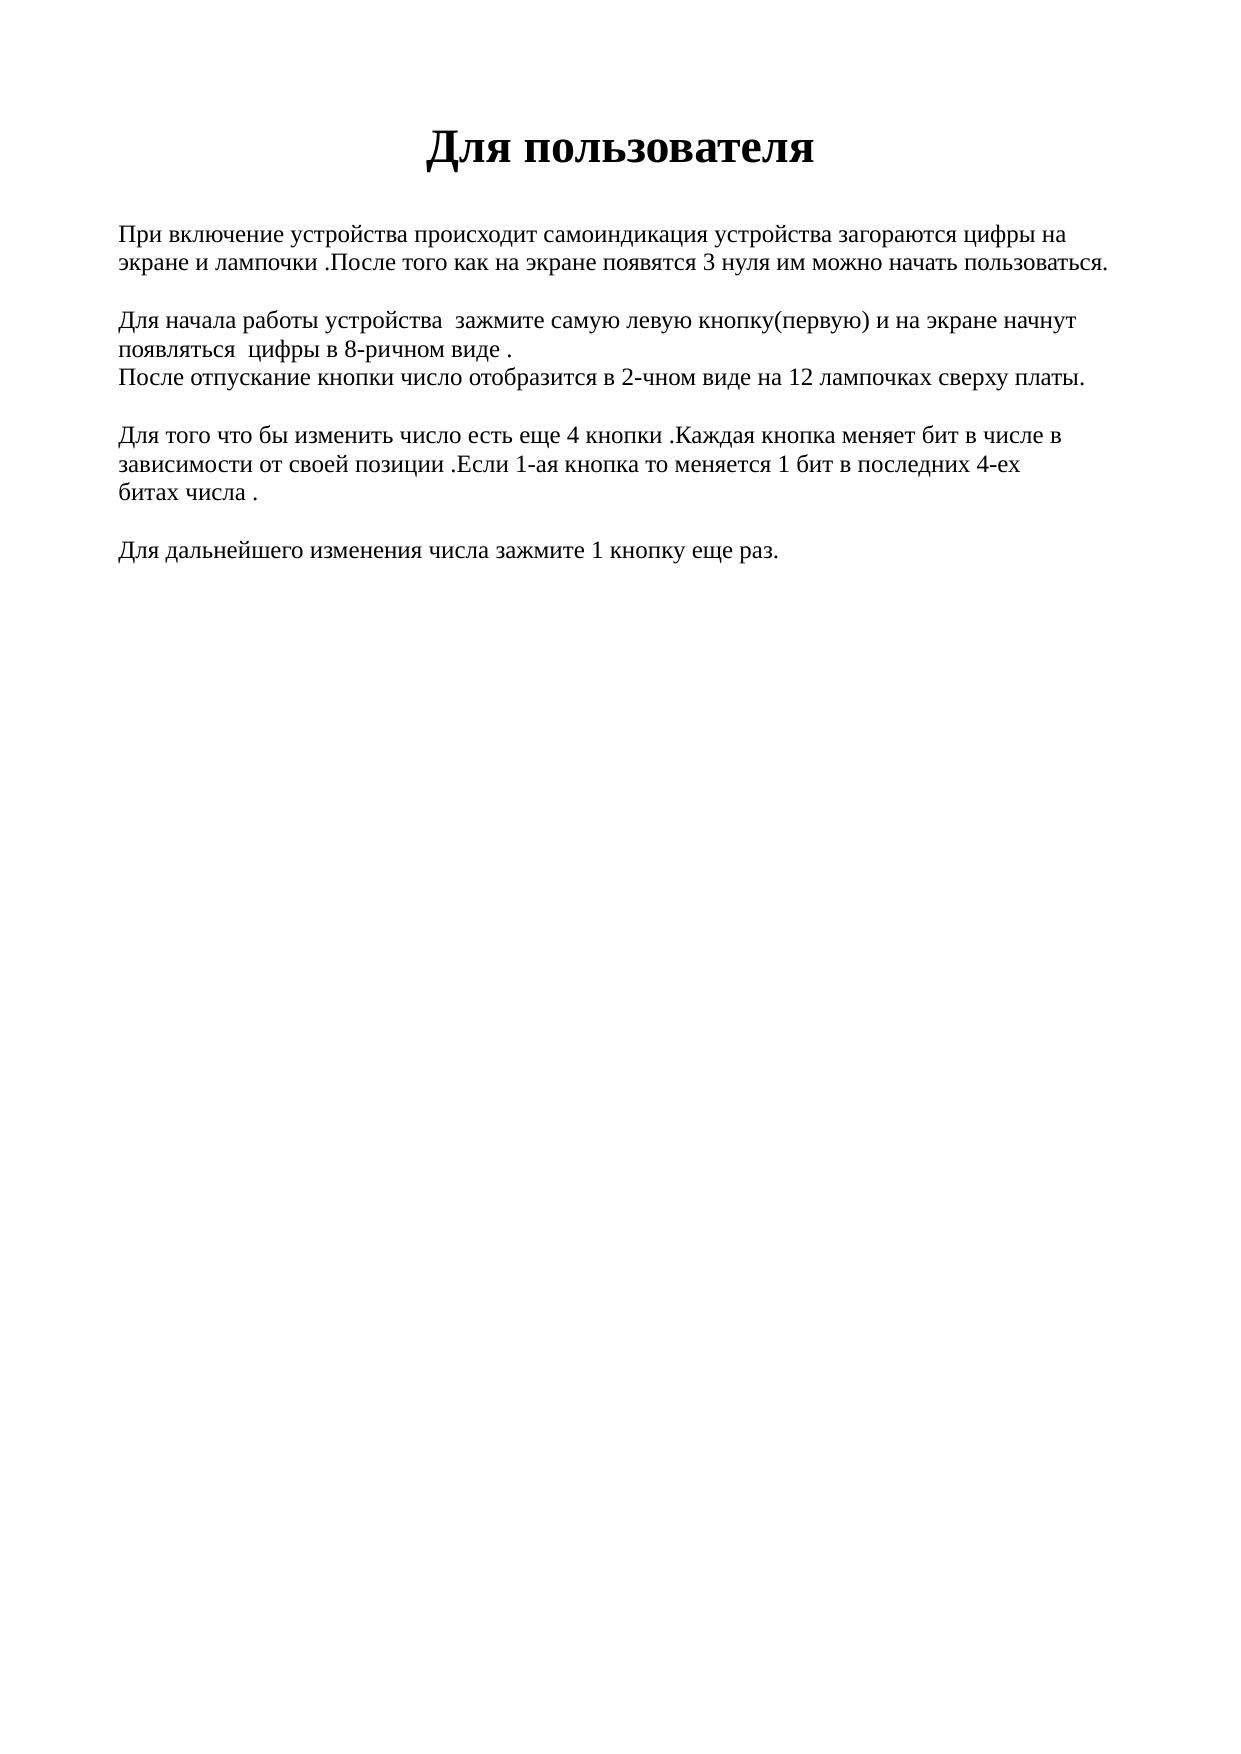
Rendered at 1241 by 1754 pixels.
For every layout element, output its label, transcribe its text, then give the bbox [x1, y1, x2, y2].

text При включение устройства происходит самоиндикация устройства загораются цифры на экране и лампочки .После того как на экране появятся 3 нуля им можно начать пользоваться. [118, 219, 1122, 276]
text битах числа . [118, 477, 1122, 506]
text Для того что бы изменить число есть еще 4 кнопки .Каждая кнопка меняет бит в числе в зависимости от своей позиции .Если 1-ая кнопка то меняется 1 бит в последних 4-ех [118, 420, 1122, 477]
text Для дальнейшего изменения числа зажмите 1 кнопку еще раз. [118, 535, 1122, 564]
text Для начала работы устройства зажмите самую левую кнопку(первую) и на экране начнут появляться цифры в 8-ричном виде . [118, 305, 1122, 362]
text После отпускание кнопки число отобразится в 2-чном виде на 12 лампочках сверху платы. [118, 362, 1122, 391]
text Для пользователя [118, 118, 1122, 173]
